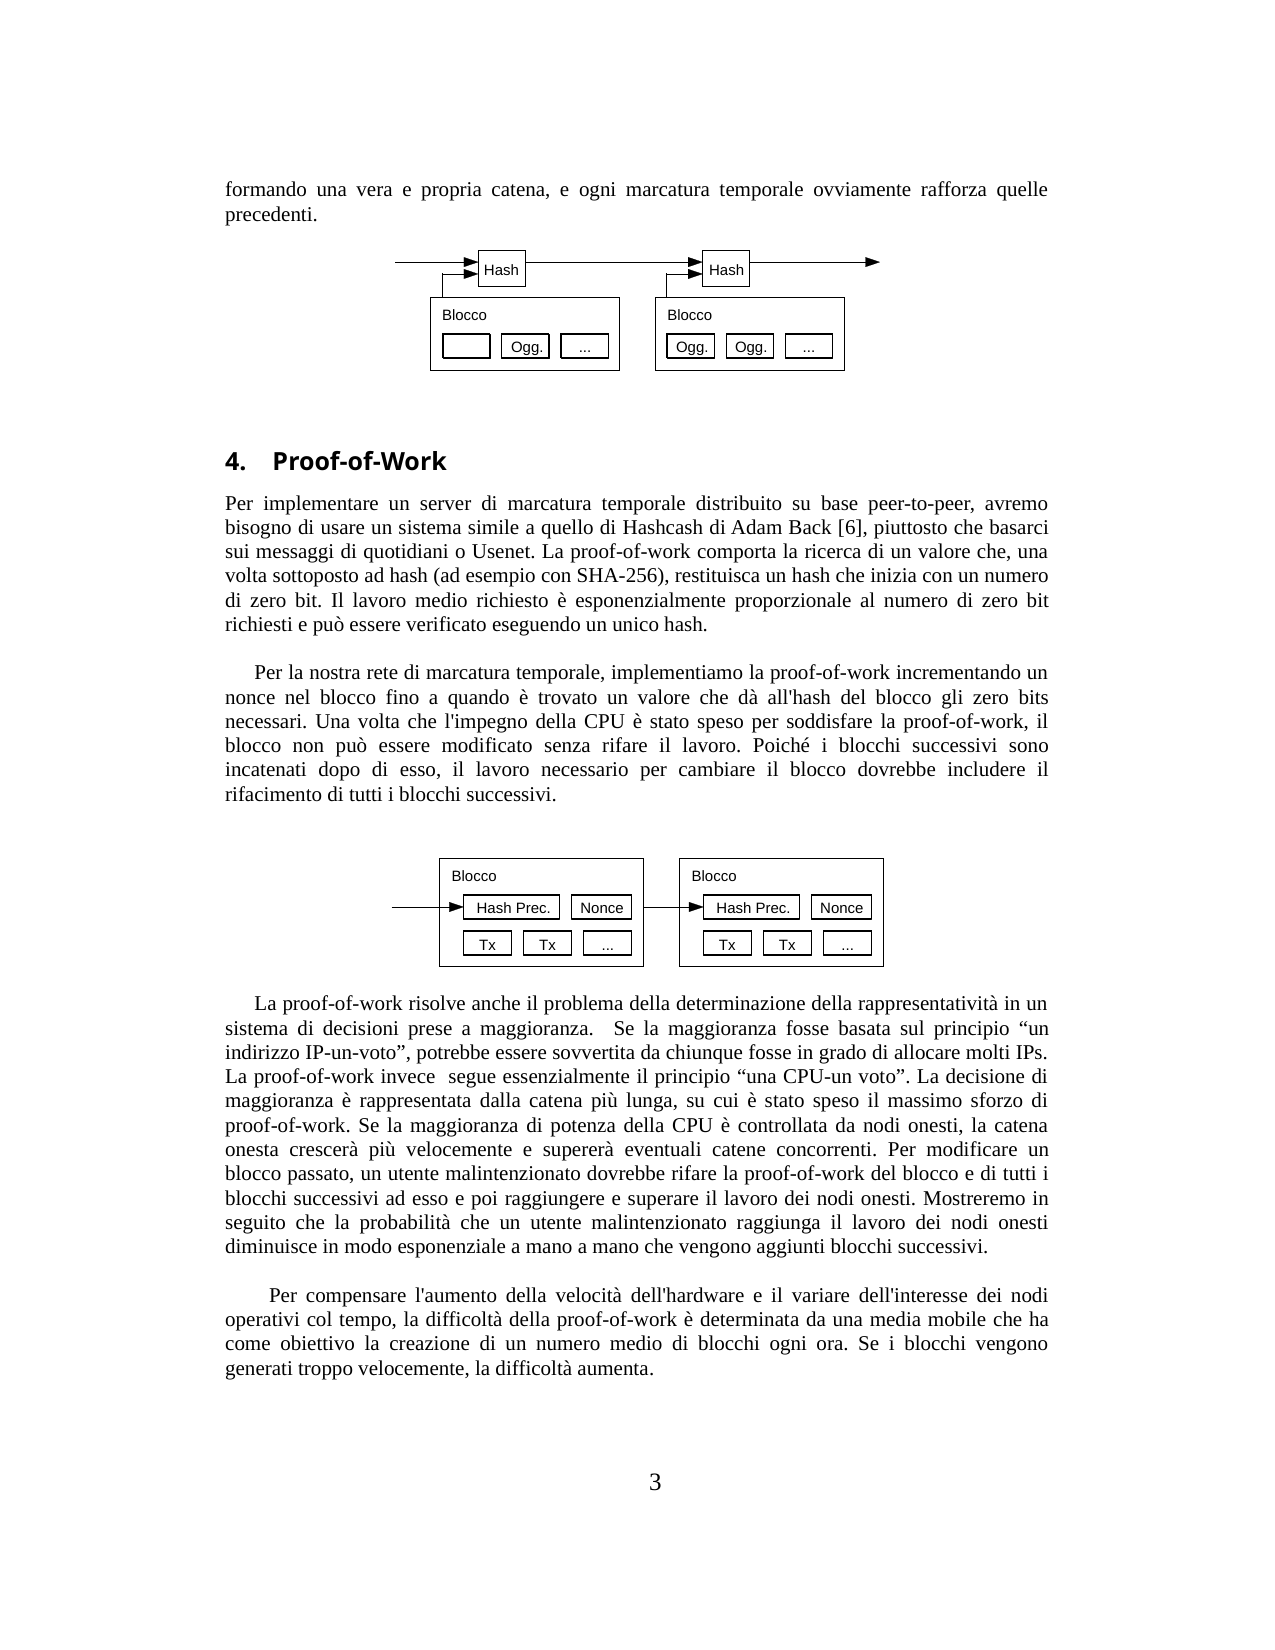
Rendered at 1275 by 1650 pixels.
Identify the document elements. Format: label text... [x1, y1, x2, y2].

text formando una vera e propria catena, e ogni marcatura temporale ovviamente rafforza quelle precedenti. [225, 177, 1050, 226]
text Per compensare l'aumento della velocità dell'hardware e il variare dell'interesse dei nodi operativi col tempo, la difficoltà della proof-of-work è determinata da una media mobile che ha come obiettivo la creazione di un numero medio di blocchi ogni ora. Se i blocchi vengono generati troppo velocemente, la difficoltà aumenta. [225, 1282, 1050, 1379]
text La proof-of-work risolve anche il problema della determinazione della rappresentatività in un sistema di decisioni prese a maggioranza. Se la maggioranza fosse basata sul principio “un indirizzo IP-un-voto”, potrebbe essere sovvertita da chiunque fosse in grado di allocare molti IPs. La proof-of-work invece segue essenzialmente il principio “una CPU-un voto”. La decisione di maggioranza è rappresentata dalla catena più lunga, su cui è stato speso il massimo sforzo di proof-of-work. Se la maggioranza di potenza della CPU è controllata da nodi onesti, la catena onesta crescerà più velocemente e supererà eventuali catene concorrenti. Per modificare un blocco passato, un utente malintenzionato dovrebbe rifare la proof-of-work del blocco e di tutti i blocchi successivi ad esso e poi raggiungere e superare il lavoro dei nodi onesti. Mostreremo in seguito che la probabilità che un utente malintenzionato raggiunga il lavoro dei nodi onesti diminuisce in modo esponenziale a mano a mano che vengono aggiunti blocchi successivi. [225, 991, 1050, 1258]
text Per la nostra rete di marcatura temporale, implementiamo la proof-of-work incrementando un nonce nel blocco fino a quando è trovato un valore che dà all'hash del blocco gli zero bits necessari. Una volta che l'impegno della CPU è stato speso per soddisfare la proof-of-work, il blocco non può essere modificato senza rifare il lavoro. Poiché i blocchi successivi sono incatenati dopo di esso, il lavoro necessario per cambiare il blocco dovrebbe includere il rifacimento di tutti i blocchi successivi. [225, 660, 1050, 806]
text Per implementare un server di marcatura temporale distribuito su base peer-to-peer, avremo bisogno di usare un sistema simile a quello di Hashcash di Adam Back [6], piuttosto che basarci sui messaggi di quotidiani o Usenet. La proof-of-work comporta la ricerca di un valore che, una volta sottoposto ad hash (ad esempio con SHA-256), restituisca un hash che inizia con un numero di zero bit. Il lavoro medio richiesto è esponenzialmente proporzionale al numero di zero bit richiesti e può essere verificato eseguendo un unico hash. [225, 490, 1050, 636]
subtitle 4. Proof-of-Work [225, 444, 1050, 478]
